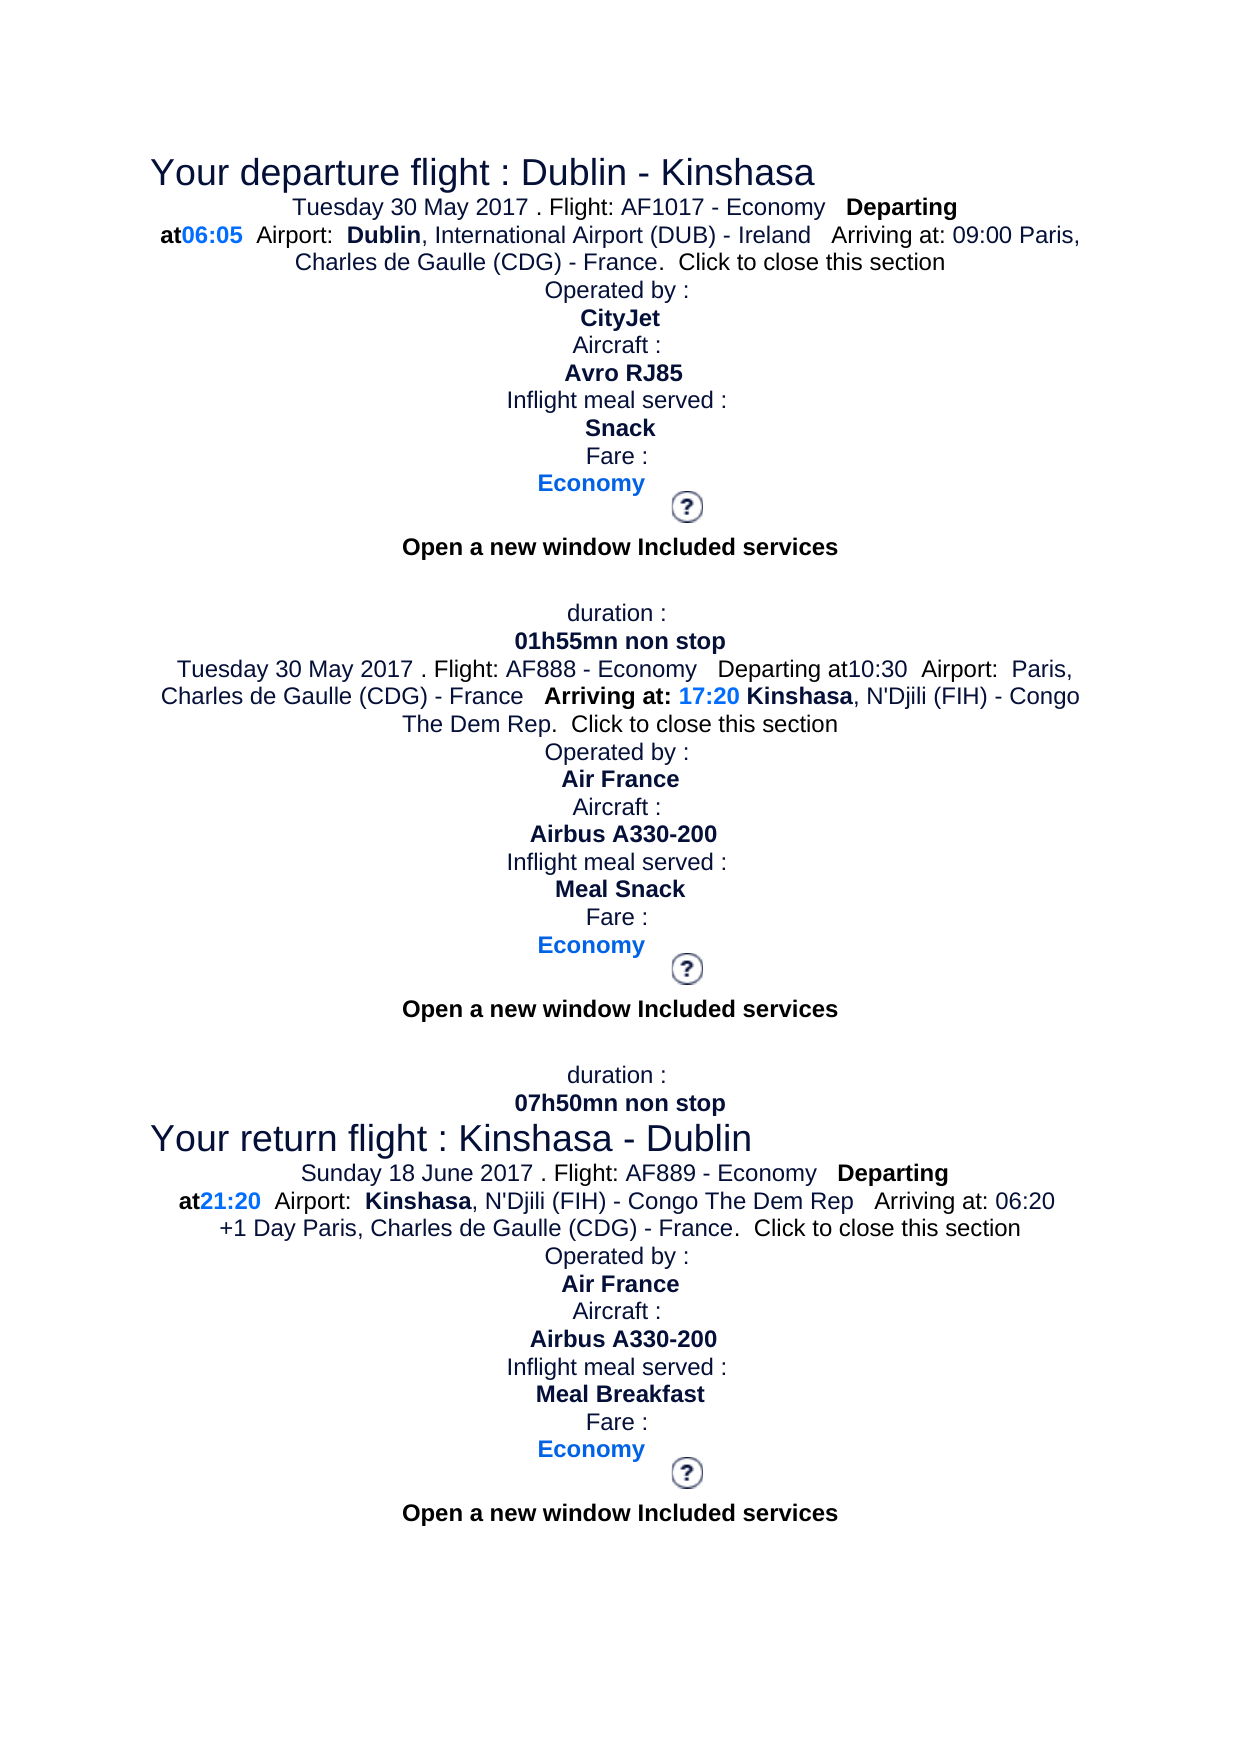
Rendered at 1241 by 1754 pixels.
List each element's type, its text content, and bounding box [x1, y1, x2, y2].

text Open a new window Included services [150, 1499, 1090, 1527]
text Operated by : Air France [150, 737, 1090, 793]
text Inflight meal served : Snack [150, 386, 1090, 442]
text Tuesday 30 May 2017 . Flight: AF1017 - Economy Departing at06:05 Airport: Dublin, International Airport (DUB) - Ireland Arriving at: 09:00 Paris, Charles de Gaulle (CDG) - France. Click to close this section [150, 193, 1090, 276]
text Fare : Economy [150, 1408, 1090, 1489]
text Fare : Economy [150, 442, 1090, 523]
text Inflight meal served : Meal Breakfast [150, 1352, 1090, 1408]
text Aircraft : Airbus A330-200 [150, 1297, 1090, 1352]
text Aircraft : Avro RJ85 [150, 331, 1090, 386]
text duration : 01h55mn non stop [150, 599, 1090, 654]
text Open a new window Included services [150, 533, 1090, 561]
text Open a new window Included services [150, 995, 1090, 1022]
text Inflight meal served : Meal Snack [150, 848, 1090, 903]
text Your return flight : Kinshasa - Dublin [150, 1116, 1090, 1159]
text Operated by : Air France [150, 1242, 1090, 1297]
text Aircraft : Airbus A330-200 [150, 793, 1090, 848]
text duration : 07h50mn non stop [150, 1061, 1090, 1116]
text Your departure flight : Dublin - Kinshasa [150, 150, 1090, 193]
text Tuesday 30 May 2017 . Flight: AF888 - Economy Departing at10:30 Airport: Paris, Charles de Gaulle (CDG) - France Arriving at: 17:20 Kinshasa, N'Djili (FIH) - Congo The Dem Rep. Click to close this section [150, 654, 1090, 737]
text Sunday 18 June 2017 . Flight: AF889 - Economy Departing at21:20 Airport: Kinshasa, N'Djili (FIH) - Congo The Dem Rep Arriving at: 06:20 +1 Day Paris, Charles de Gaulle (CDG) - France. Click to close this section [150, 1159, 1090, 1242]
text Fare : Economy [150, 903, 1090, 984]
text Operated by : CityJet [150, 276, 1090, 331]
